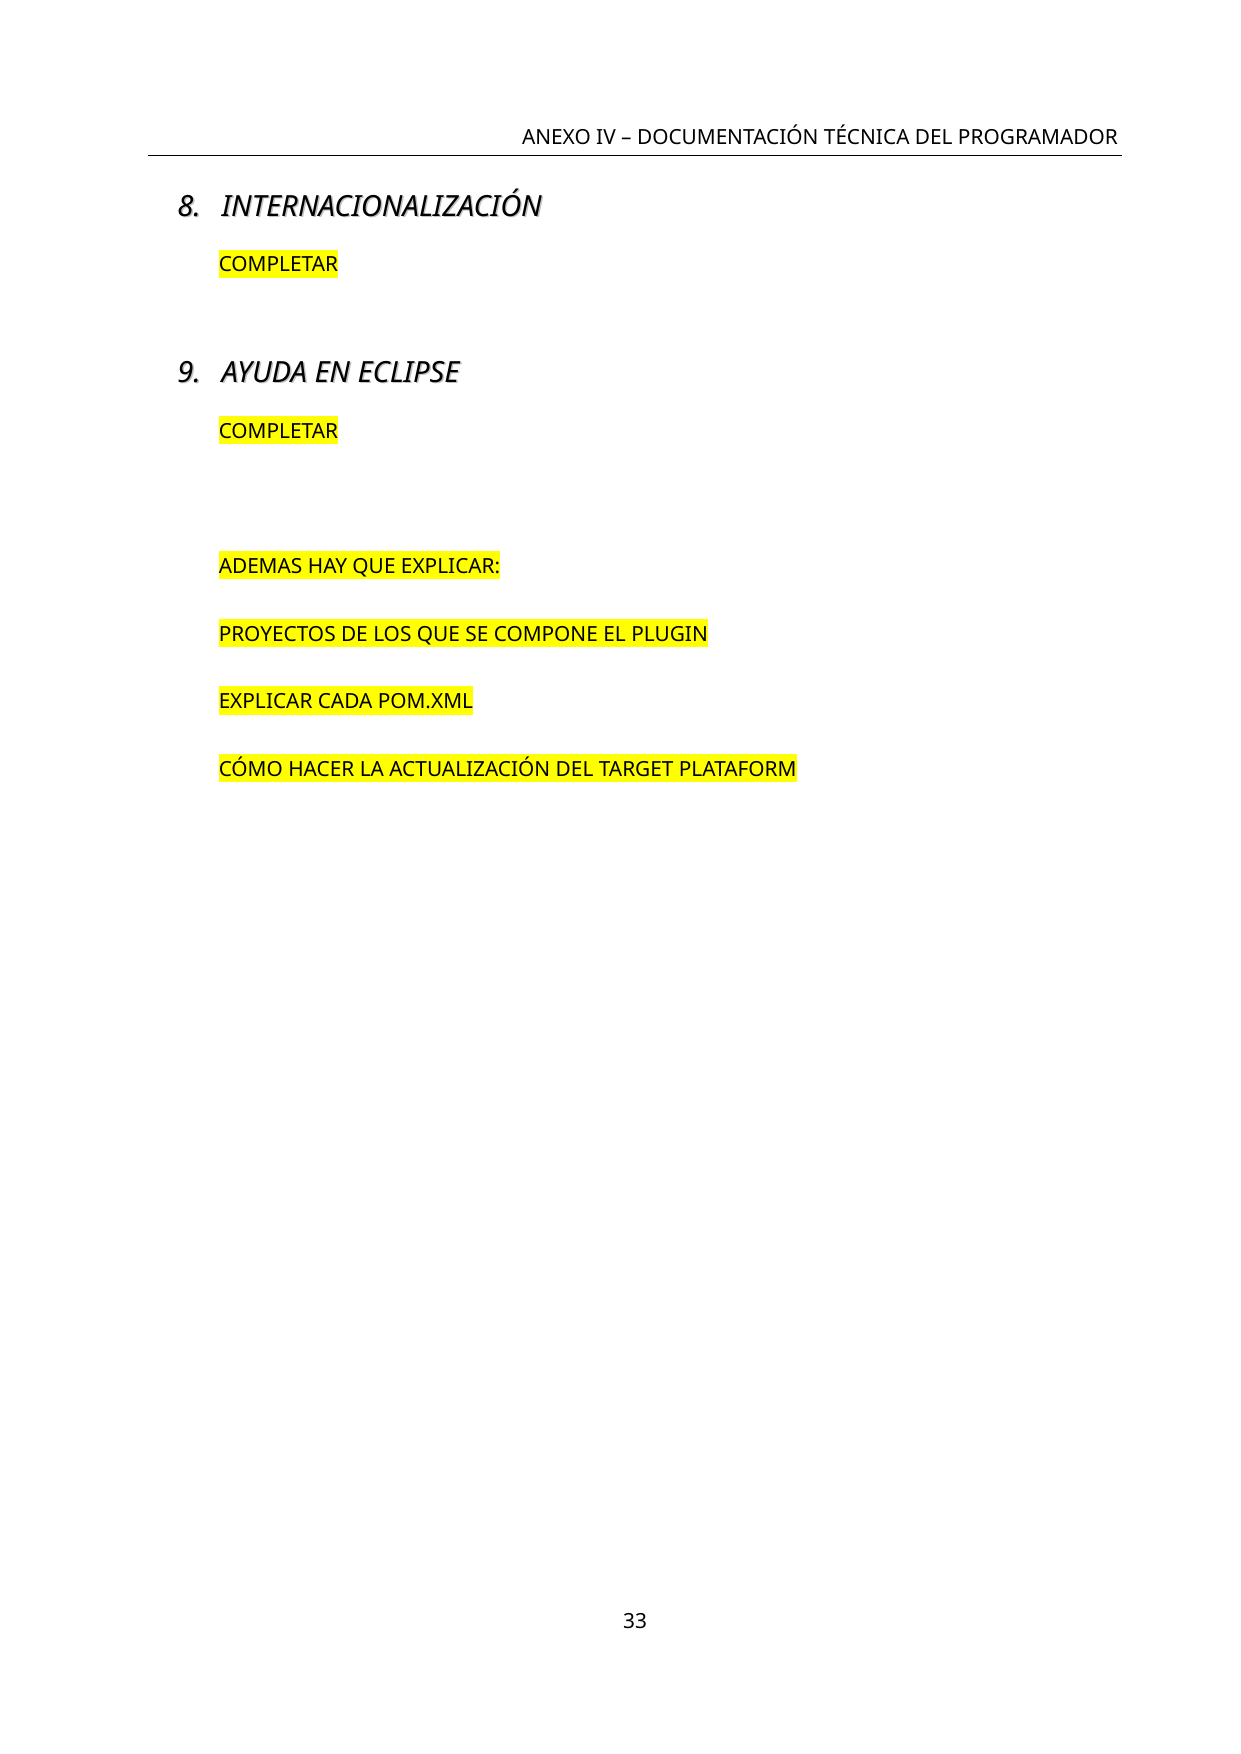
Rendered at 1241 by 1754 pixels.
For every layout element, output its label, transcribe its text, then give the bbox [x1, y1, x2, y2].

text PROYECTOS DE LOS QUE SE COMPONE EL PLUGIN [148, 619, 1122, 647]
text ADEMAS HAY QUE EXPLICAR: [148, 551, 1122, 579]
subtitle INTERNACIONALIZACIÓN [177, 185, 1122, 224]
subtitle AYUDA EN ECLIPSE [177, 351, 1122, 391]
text EXPLICAR CADA POM.XML [148, 686, 1122, 715]
text COMPLETAR [148, 249, 1122, 278]
text COMPLETAR [148, 416, 1122, 444]
text CÓMO HACER LA ACTUALIZACIÓN DEL TARGET PLATAFORM [148, 754, 1122, 782]
